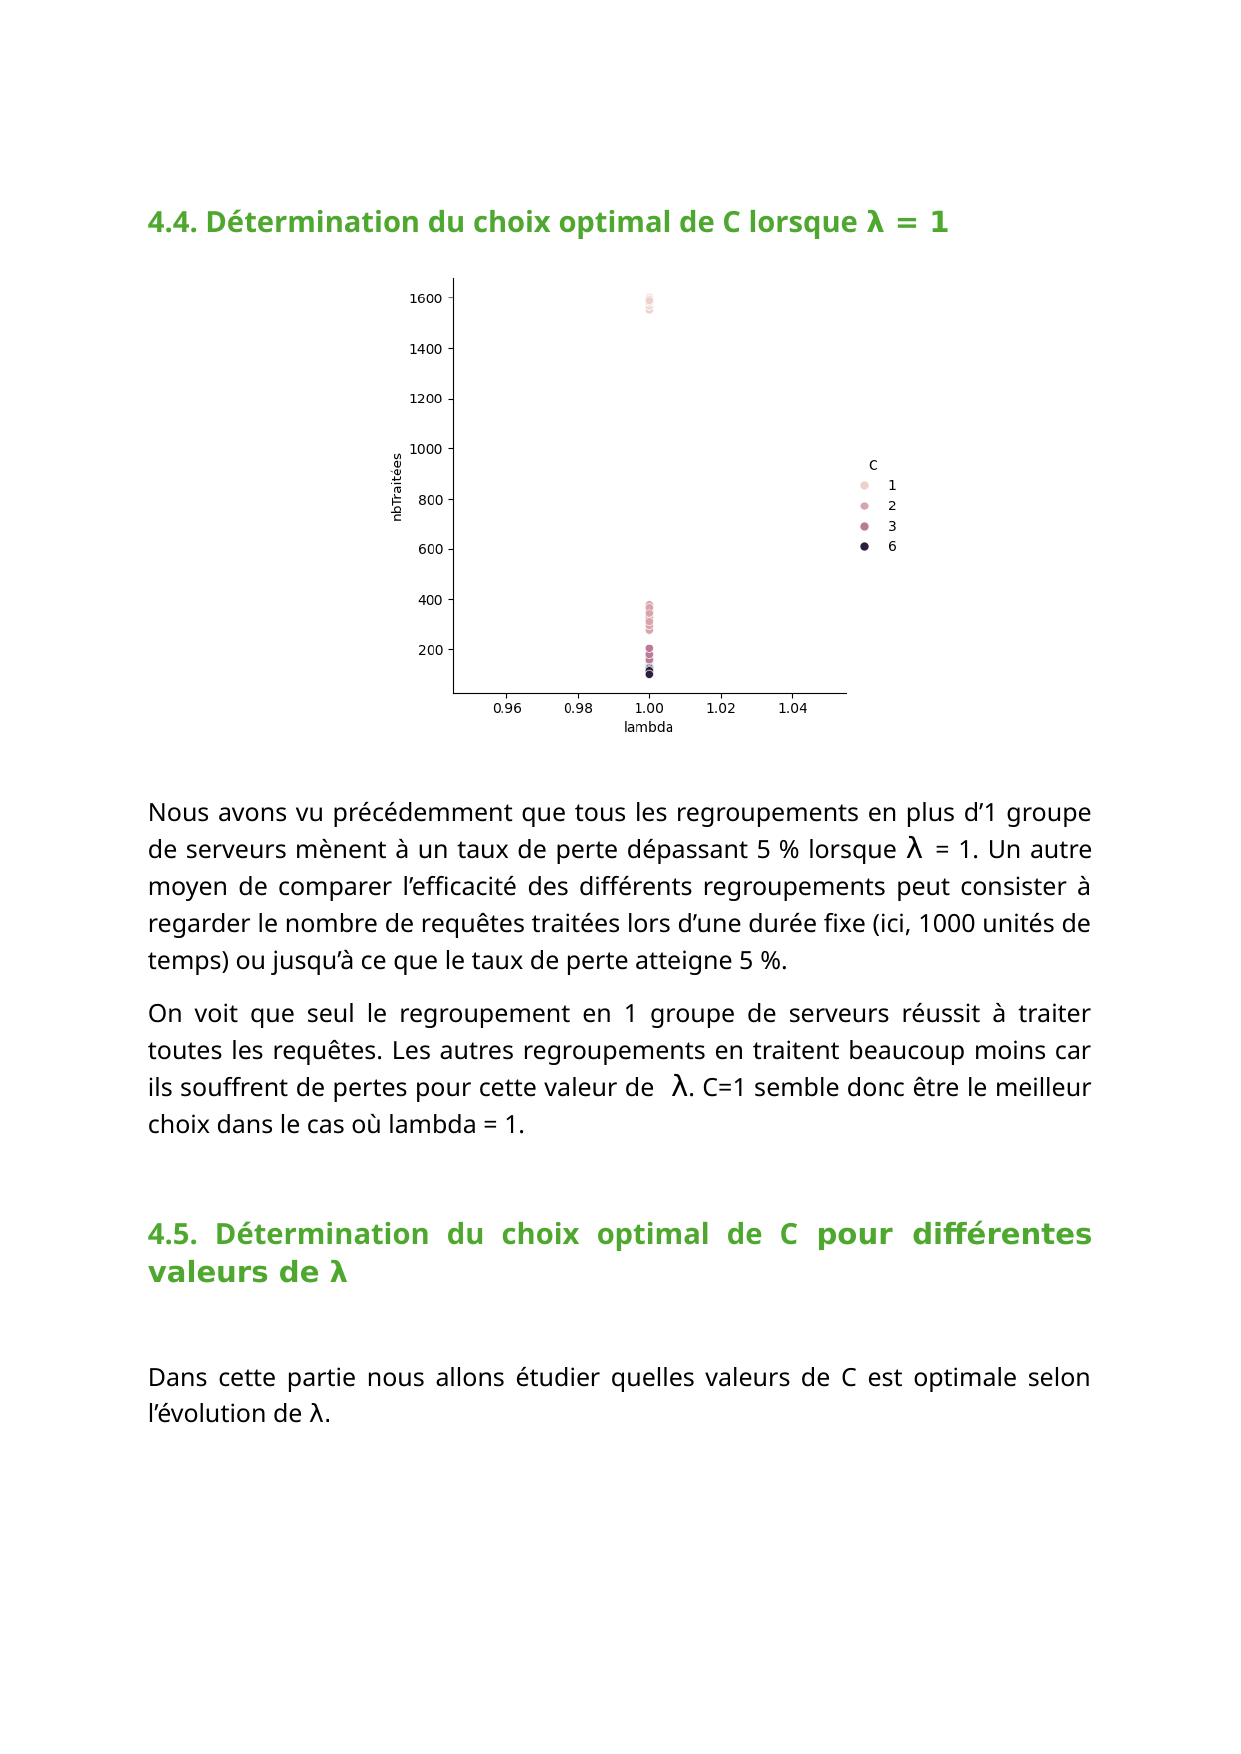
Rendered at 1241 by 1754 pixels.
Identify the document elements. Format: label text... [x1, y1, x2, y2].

text 4.5. Détermination du choix optimal de C pour différentes valeurs de λ [148, 1213, 1093, 1289]
picture [366, 263, 908, 749]
text Nous avons vu précédemment que tous les regroupements en plus d’1 groupe de serveurs mènent à un taux de perte dépassant 5 % lorsque λ = 1. Un autre moyen de comparer l’efficacité des différents regroupements peut consister à regarder le nombre de requêtes traitées lors d’une durée fixe (ici, 1000 unités de temps) ou jusqu’à ce que le taux de perte atteigne 5 %. [148, 795, 1093, 976]
text 4.4. Détermination du choix optimal de C lorsque λ = 1 [148, 201, 1093, 241]
text On voit que seul le regroupement en 1 groupe de serveurs réussit à traiter toutes les requêtes. Les autres regroupements en traitent beaucoup moins car ils souffrent de pertes pour cette valeur de λ. C=1 semble donc être le meilleur choix dans le cas où lambda = 1. [148, 996, 1093, 1140]
text Dans cette partie nous allons étudier quelles valeurs de C est optimale selon l’évolution de λ. [148, 1359, 1093, 1430]
